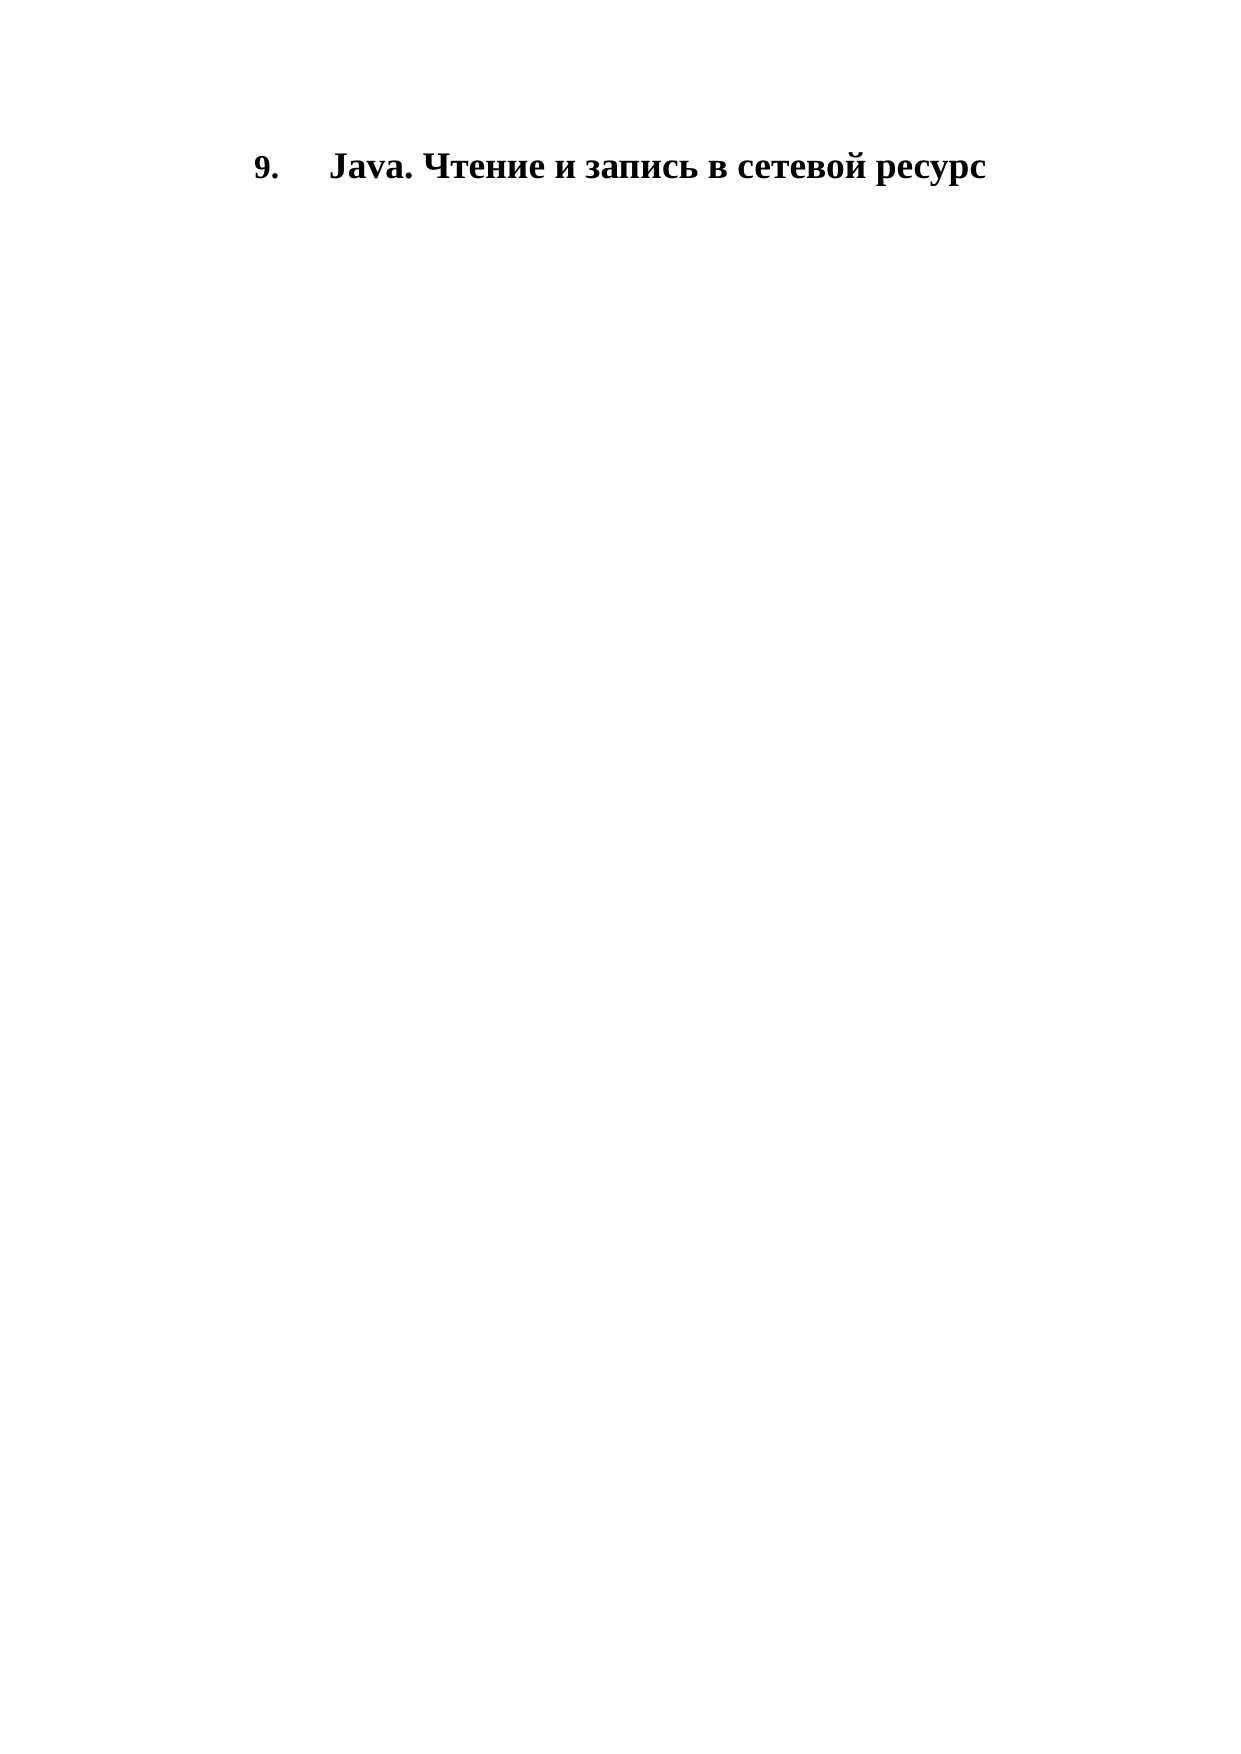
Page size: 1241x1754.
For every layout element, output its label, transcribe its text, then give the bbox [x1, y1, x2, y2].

subtitle Java. Чтение и запись в сетевой ресурс [118, 143, 1122, 186]
